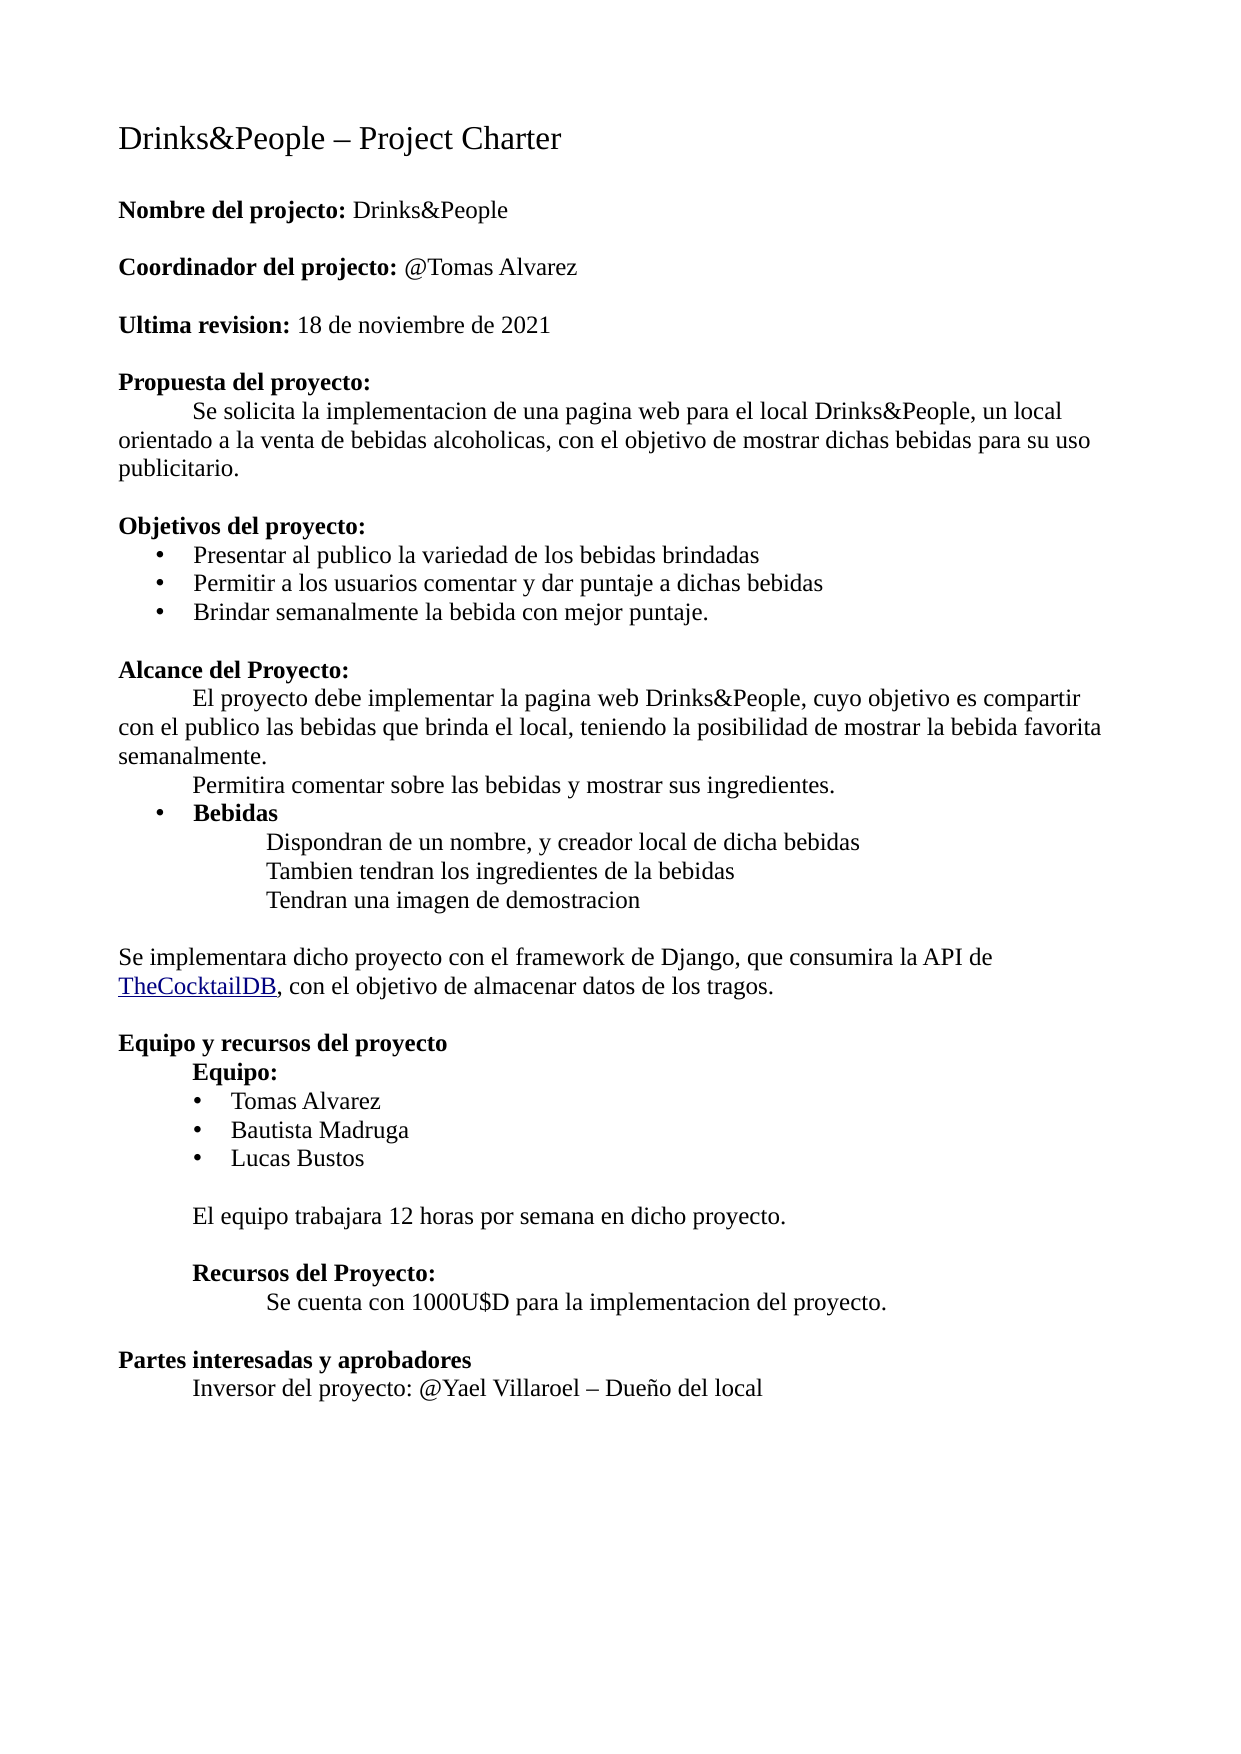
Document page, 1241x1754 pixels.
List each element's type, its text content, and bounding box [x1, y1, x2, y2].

text Alcance del Proyecto: [118, 655, 1122, 683]
text Se implementara dicho proyecto con el framework de Django, que consumira la API de TheCocktailDB, con el objetivo de almacenar datos de los tragos. [118, 942, 1122, 1000]
text Coordinador del projecto: @Tomas Alvarez [118, 252, 1122, 281]
text Permitira comentar sobre las bebidas y mostrar sus ingredientes. [118, 770, 1122, 798]
text Se cuenta con 1000U$D para la implementacion del proyecto. [118, 1287, 1122, 1316]
text Partes interesadas y aprobadores [118, 1345, 1122, 1373]
text Tambien tendran los ingredientes de la bebidas [118, 856, 1122, 885]
list Bautista Madruga [193, 1115, 1122, 1143]
text Equipo: [118, 1057, 1122, 1086]
list Lucas Bustos [193, 1143, 1122, 1172]
text Propuesta del proyecto: [118, 367, 1122, 396]
list Bebidas [156, 798, 1122, 827]
text Inversor del proyecto: @Yael Villaroel – Dueño del local [118, 1373, 1122, 1402]
text El equipo trabajara 12 horas por semana en dicho proyecto. [118, 1201, 1122, 1230]
text Se solicita la implementacion de una pagina web para el local Drinks&People, un local orientado a la venta de bebidas alcoholicas, con el objetivo de mostrar dichas bebidas para su uso publicitario. [118, 396, 1122, 482]
list Brindar semanalmente la bebida con mejor puntaje. [156, 597, 1122, 626]
text Ultima revision: 18 de noviembre de 2021 [118, 310, 1122, 338]
text Recursos del Proyecto: [118, 1258, 1122, 1287]
list Presentar al publico la variedad de los bebidas brindadas [156, 540, 1122, 568]
list Tomas Alvarez [193, 1086, 1122, 1115]
text Dispondran de un nombre, y creador local de dicha bebidas [118, 827, 1122, 856]
text El proyecto debe implementar la pagina web Drinks&People, cuyo objetivo es compartir con el publico las bebidas que brinda el local, teniendo la posibilidad de mostrar la bebida favorita semanalmente. [118, 683, 1122, 770]
list Permitir a los usuarios comentar y dar puntaje a dichas bebidas [156, 568, 1122, 597]
text Objetivos del proyecto: [118, 511, 1122, 540]
text Drinks&People – Project Charter [118, 118, 1122, 156]
text Tendran una imagen de demostracion [118, 885, 1122, 913]
text Equipo y recursos del proyecto [118, 1028, 1122, 1057]
text Nombre del projecto: Drinks&People [118, 195, 1122, 223]
